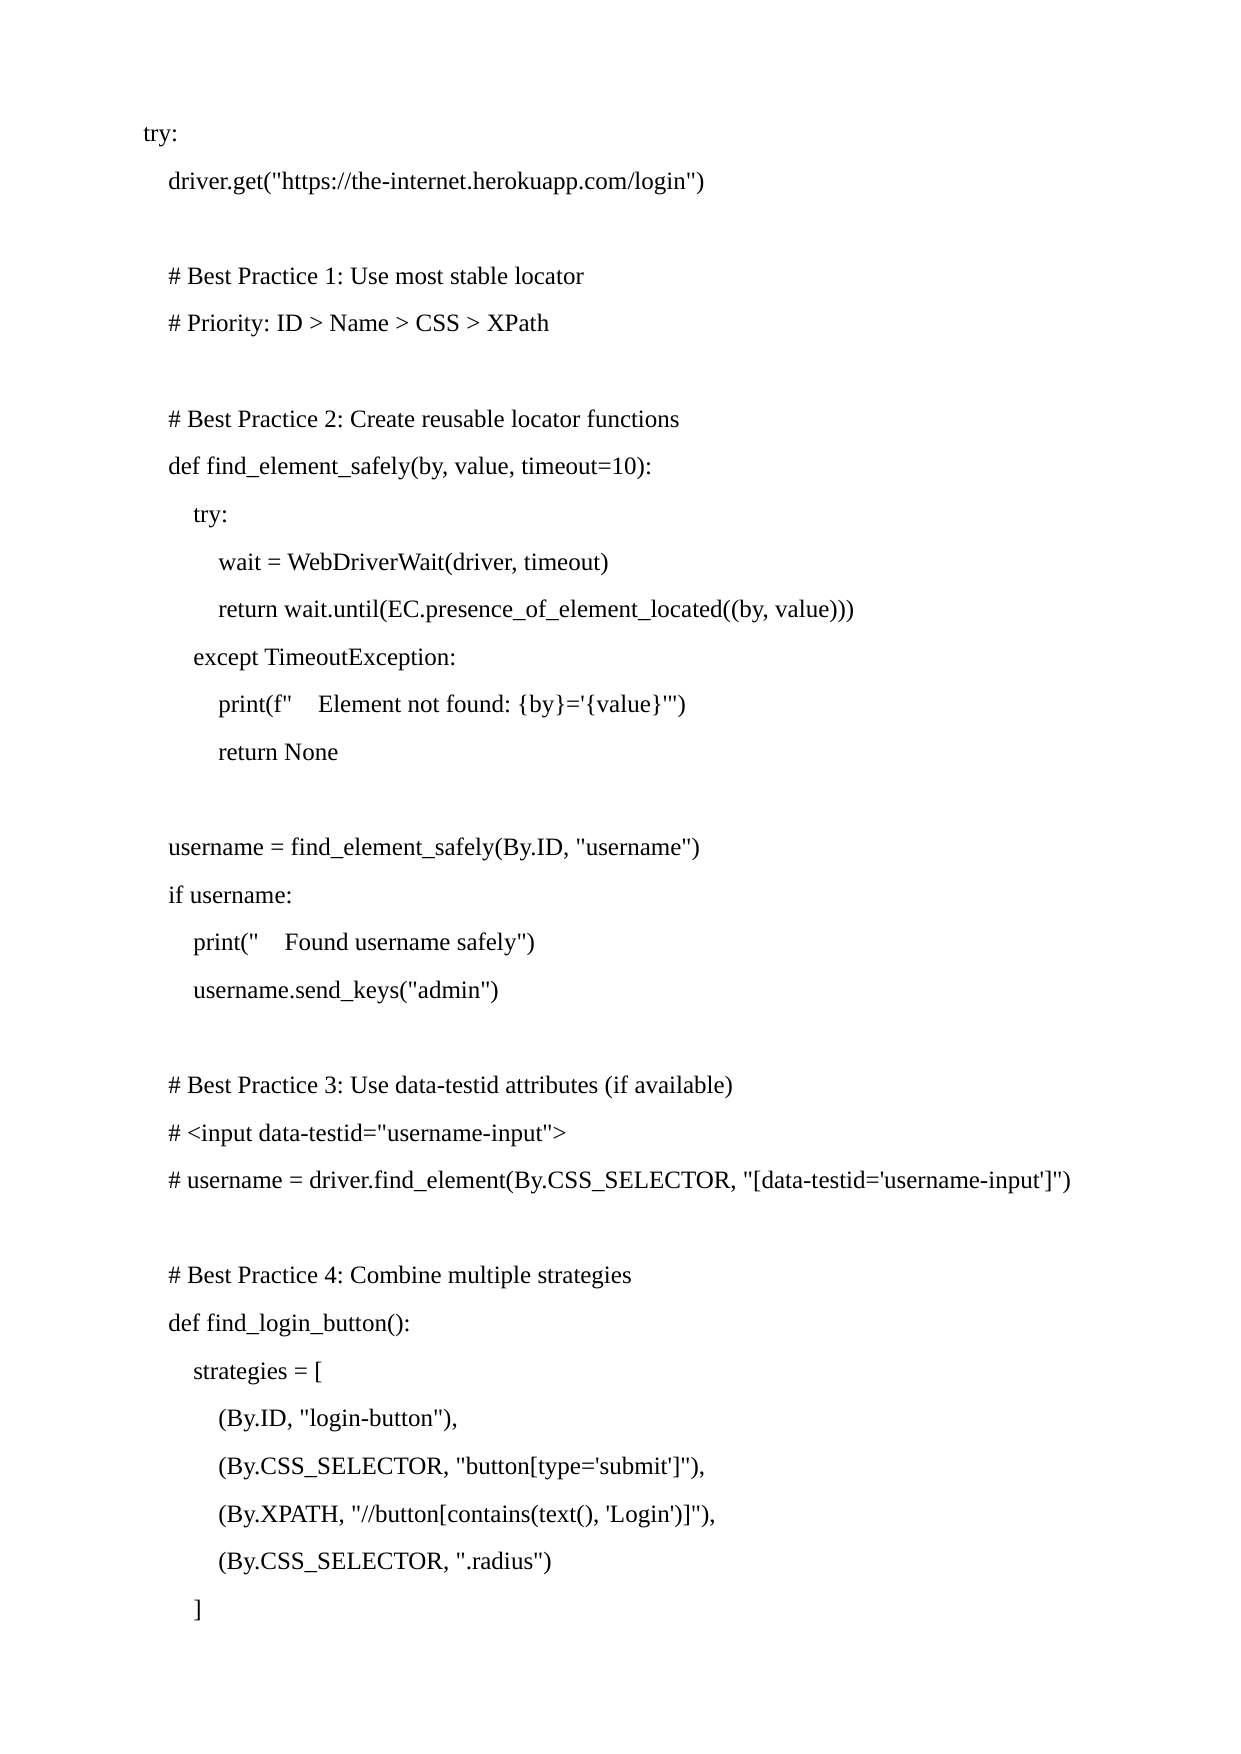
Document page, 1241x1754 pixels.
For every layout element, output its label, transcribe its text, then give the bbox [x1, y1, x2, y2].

text ] [118, 1594, 1122, 1623]
text # Best Practice 2: Create reusable locator functions [118, 404, 1122, 432]
text print("✅ Found username safely") [118, 927, 1122, 956]
text (By.XPATH, "//button[contains(text(), 'Login')]"), [118, 1499, 1122, 1527]
text if username: [118, 880, 1122, 908]
text def find_element_safely(by, value, timeout=10): [118, 451, 1122, 480]
text return None [118, 737, 1122, 766]
text # Best Practice 3: Use data-testid attributes (if available) [118, 1070, 1122, 1099]
text driver.get("https://the-internet.herokuapp.com/login") [118, 166, 1122, 194]
text (By.ID, "login-button"), [118, 1403, 1122, 1432]
text try: [118, 118, 1122, 147]
text username = find_element_safely(By.ID, "username") [118, 832, 1122, 861]
text print(f"❌ Element not found: {by}='{value}'") [118, 689, 1122, 718]
text # Best Practice 4: Combine multiple strategies [118, 1261, 1122, 1289]
text (By.CSS_SELECTOR, "button[type='submit']"), [118, 1451, 1122, 1480]
text # Best Practice 1: Use most stable locator [118, 261, 1122, 290]
text (By.CSS_SELECTOR, ".radius") [118, 1546, 1122, 1575]
text except TimeoutException: [118, 642, 1122, 671]
text username.send_keys("admin") [118, 975, 1122, 1004]
text strategies = [ [118, 1356, 1122, 1384]
text try: [118, 499, 1122, 528]
text return wait.until(EC.presence_of_element_located((by, value))) [118, 594, 1122, 623]
text wait = WebDriverWait(driver, timeout) [118, 547, 1122, 575]
text def find_login_button(): [118, 1308, 1122, 1337]
text # Priority: ID > Name > CSS > XPath [118, 308, 1122, 337]
text # username = driver.find_element(By.CSS_SELECTOR, "[data-testid='username-input']") [118, 1165, 1122, 1194]
text # <input data-testid="username-input"> [118, 1118, 1122, 1147]
